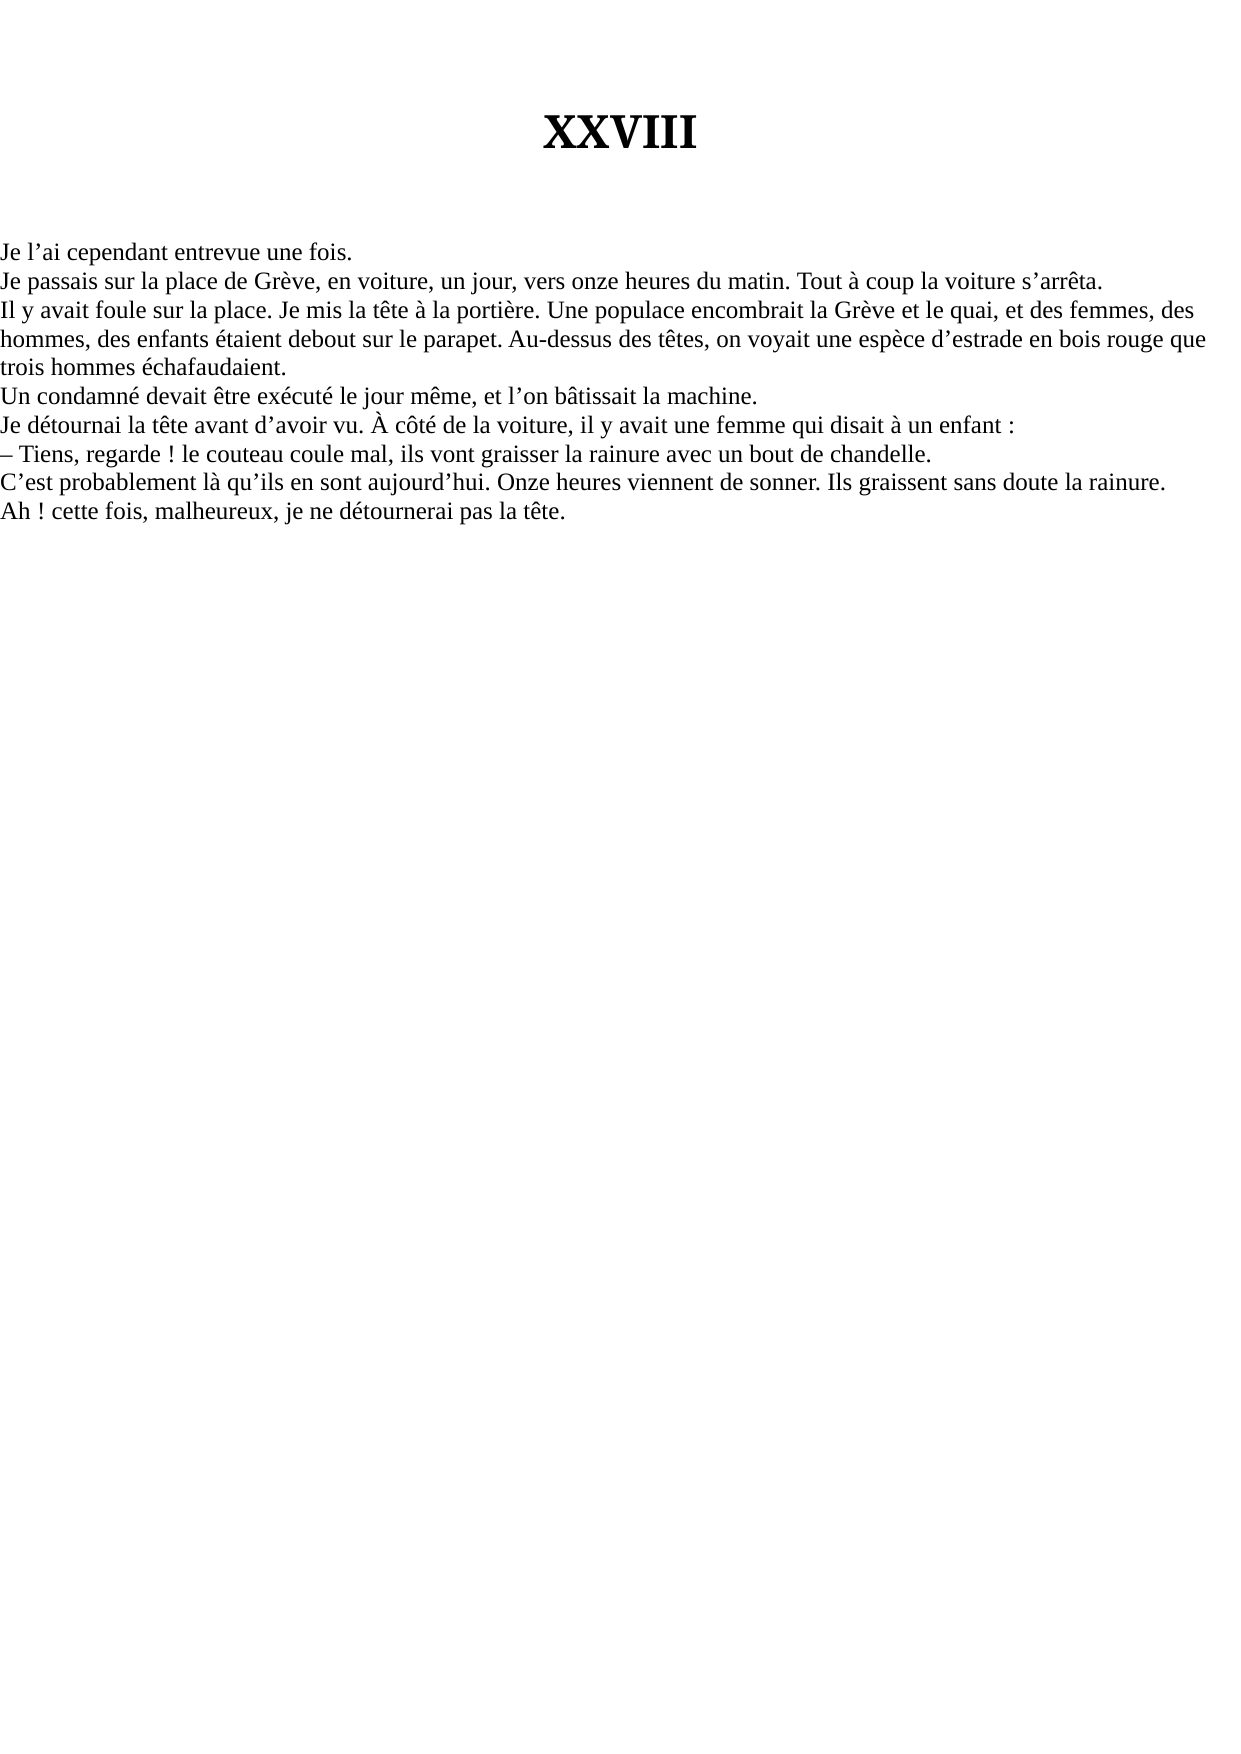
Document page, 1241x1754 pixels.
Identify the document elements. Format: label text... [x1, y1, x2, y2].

text Je détournai la tête avant d’avoir vu. À côté de la voiture, il y avait une femme qui disait à un enfant : [0, 410, 1240, 439]
text Ah ! cette fois, malheureux, je ne détournerai pas la tête. [0, 496, 1240, 525]
text Un condamné devait être exécuté le jour même, et l’on bâtissait la machine. [0, 381, 1240, 410]
text Je passais sur la place de Grève, en voiture, un jour, vers onze heures du matin. Tout à coup la voiture s’arrêta. [0, 266, 1240, 295]
subtitle XXVIII [0, 100, 1240, 162]
text C’est probablement là qu’ils en sont aujourd’hui. Onze heures viennent de sonner. Ils graissent sans doute la rainure. [0, 467, 1240, 496]
text – Tiens, regarde ! le couteau coule mal, ils vont graisser la rainure avec un bout de chandelle. [0, 439, 1240, 467]
text Je l’ai cependant entrevue une fois. [0, 237, 1240, 266]
text Il y avait foule sur la place. Je mis la tête à la portière. Une populace encombrait la Grève et le quai, et des femmes, des hommes, des enfants étaient debout sur le parapet. Au-dessus des têtes, on voyait une espèce d’estrade en bois rouge que trois hommes échafaudaient. [0, 295, 1240, 381]
